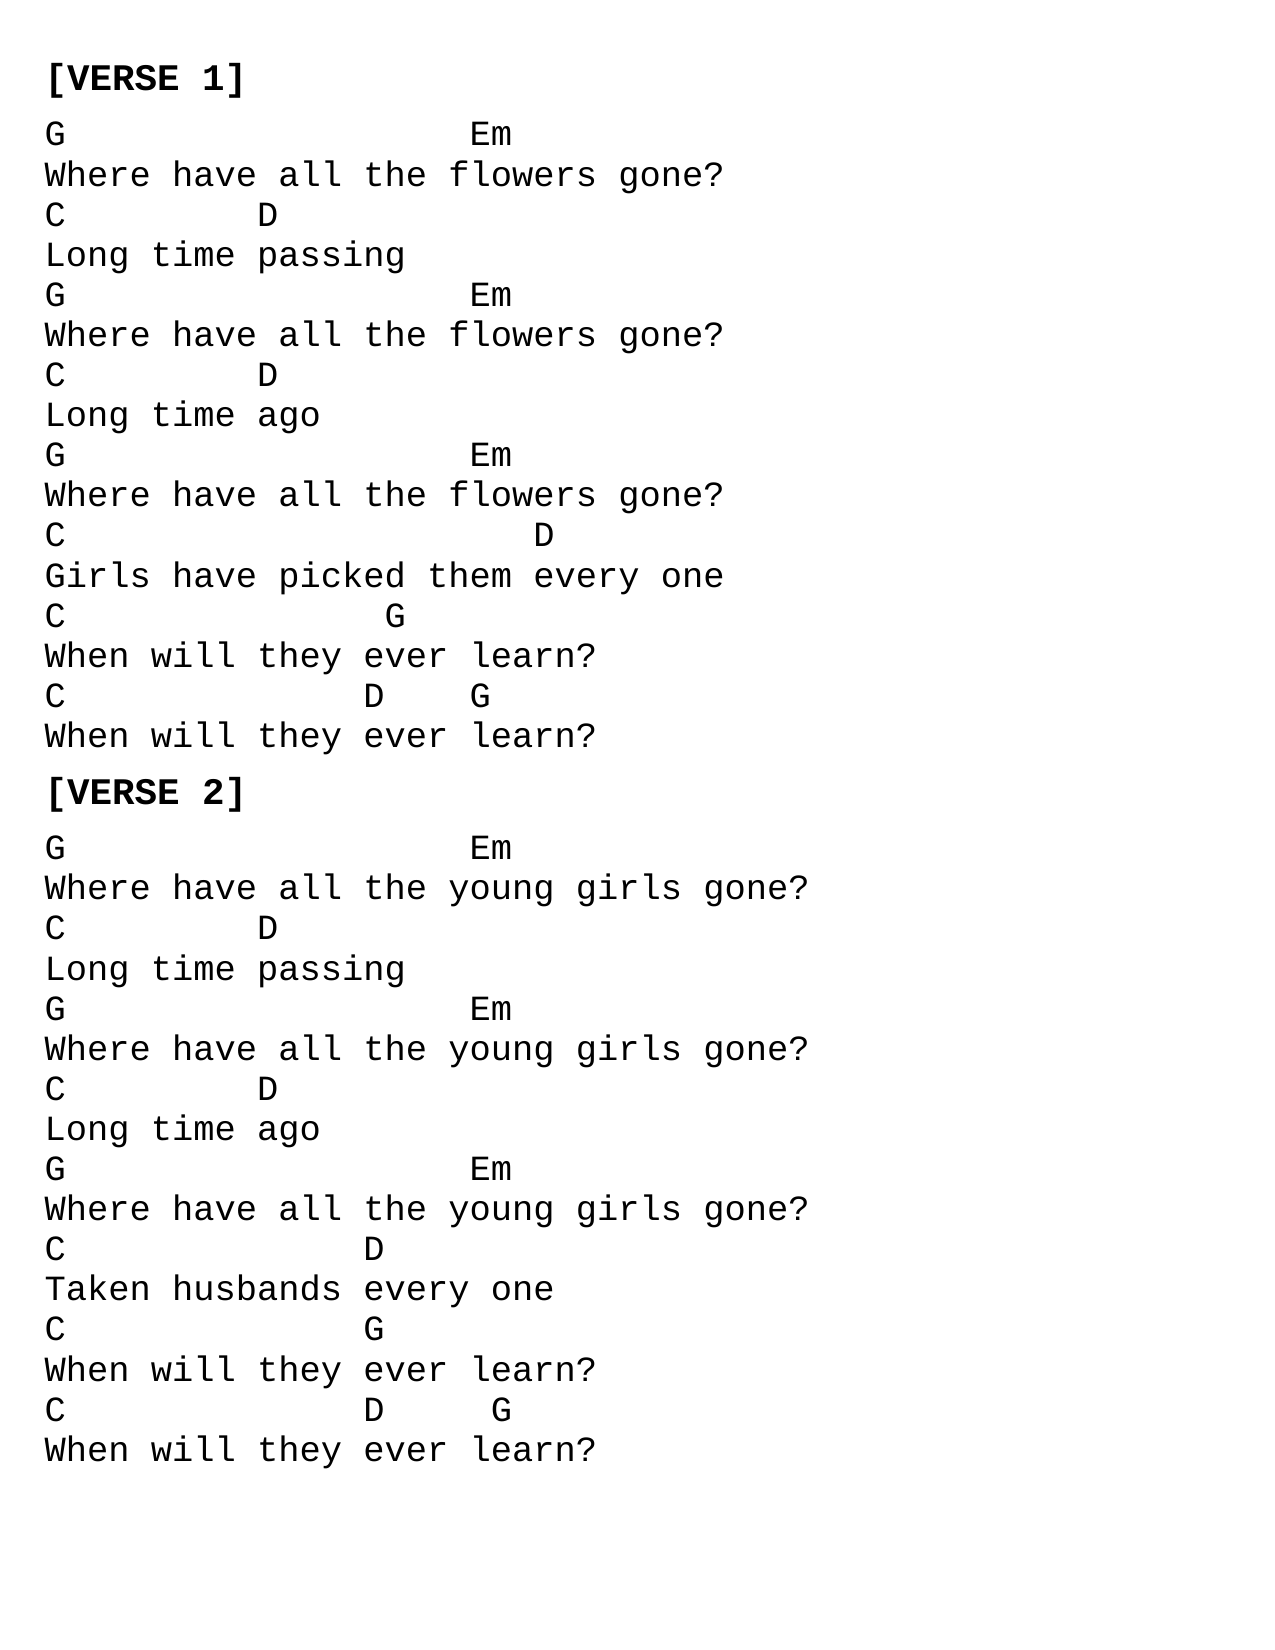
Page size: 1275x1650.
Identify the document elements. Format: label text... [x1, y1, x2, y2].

text C D [44, 1231, 1098, 1271]
subtitle [VERSE 2] [44, 773, 1098, 815]
text C D [44, 197, 1098, 237]
text Where have all the flowers gone? [44, 477, 1098, 517]
text Girls have picked them every one [44, 557, 1098, 598]
text Where have all the young girls gone? [44, 870, 1098, 910]
text G Em [44, 991, 1098, 1031]
text Long time passing [44, 950, 1098, 991]
text G Em [44, 437, 1098, 477]
text Where have all the young girls gone? [44, 1191, 1098, 1231]
text C D [44, 357, 1098, 397]
text When will they ever learn? [44, 638, 1098, 678]
text Long time passing [44, 237, 1098, 277]
text G Em [44, 277, 1098, 317]
text When will they ever learn? [44, 718, 1098, 758]
subtitle [VERSE 1] [44, 59, 1098, 102]
text C G [44, 598, 1098, 638]
text Where have all the young girls gone? [44, 1031, 1098, 1071]
text G Em [44, 116, 1098, 156]
text C D [44, 910, 1098, 950]
text C G [44, 1311, 1098, 1351]
text Where have all the flowers gone? [44, 156, 1098, 197]
text C D [44, 1071, 1098, 1111]
text Long time ago [44, 1111, 1098, 1151]
text G Em [44, 830, 1098, 870]
text C D [44, 517, 1098, 557]
text When will they ever learn? [44, 1351, 1098, 1392]
text When will they ever learn? [44, 1432, 1098, 1472]
text C D G [44, 1392, 1098, 1432]
text G Em [44, 1151, 1098, 1191]
text Long time ago [44, 397, 1098, 437]
text Where have all the flowers gone? [44, 317, 1098, 357]
text C D G [44, 678, 1098, 718]
text Taken husbands every one [44, 1271, 1098, 1311]
